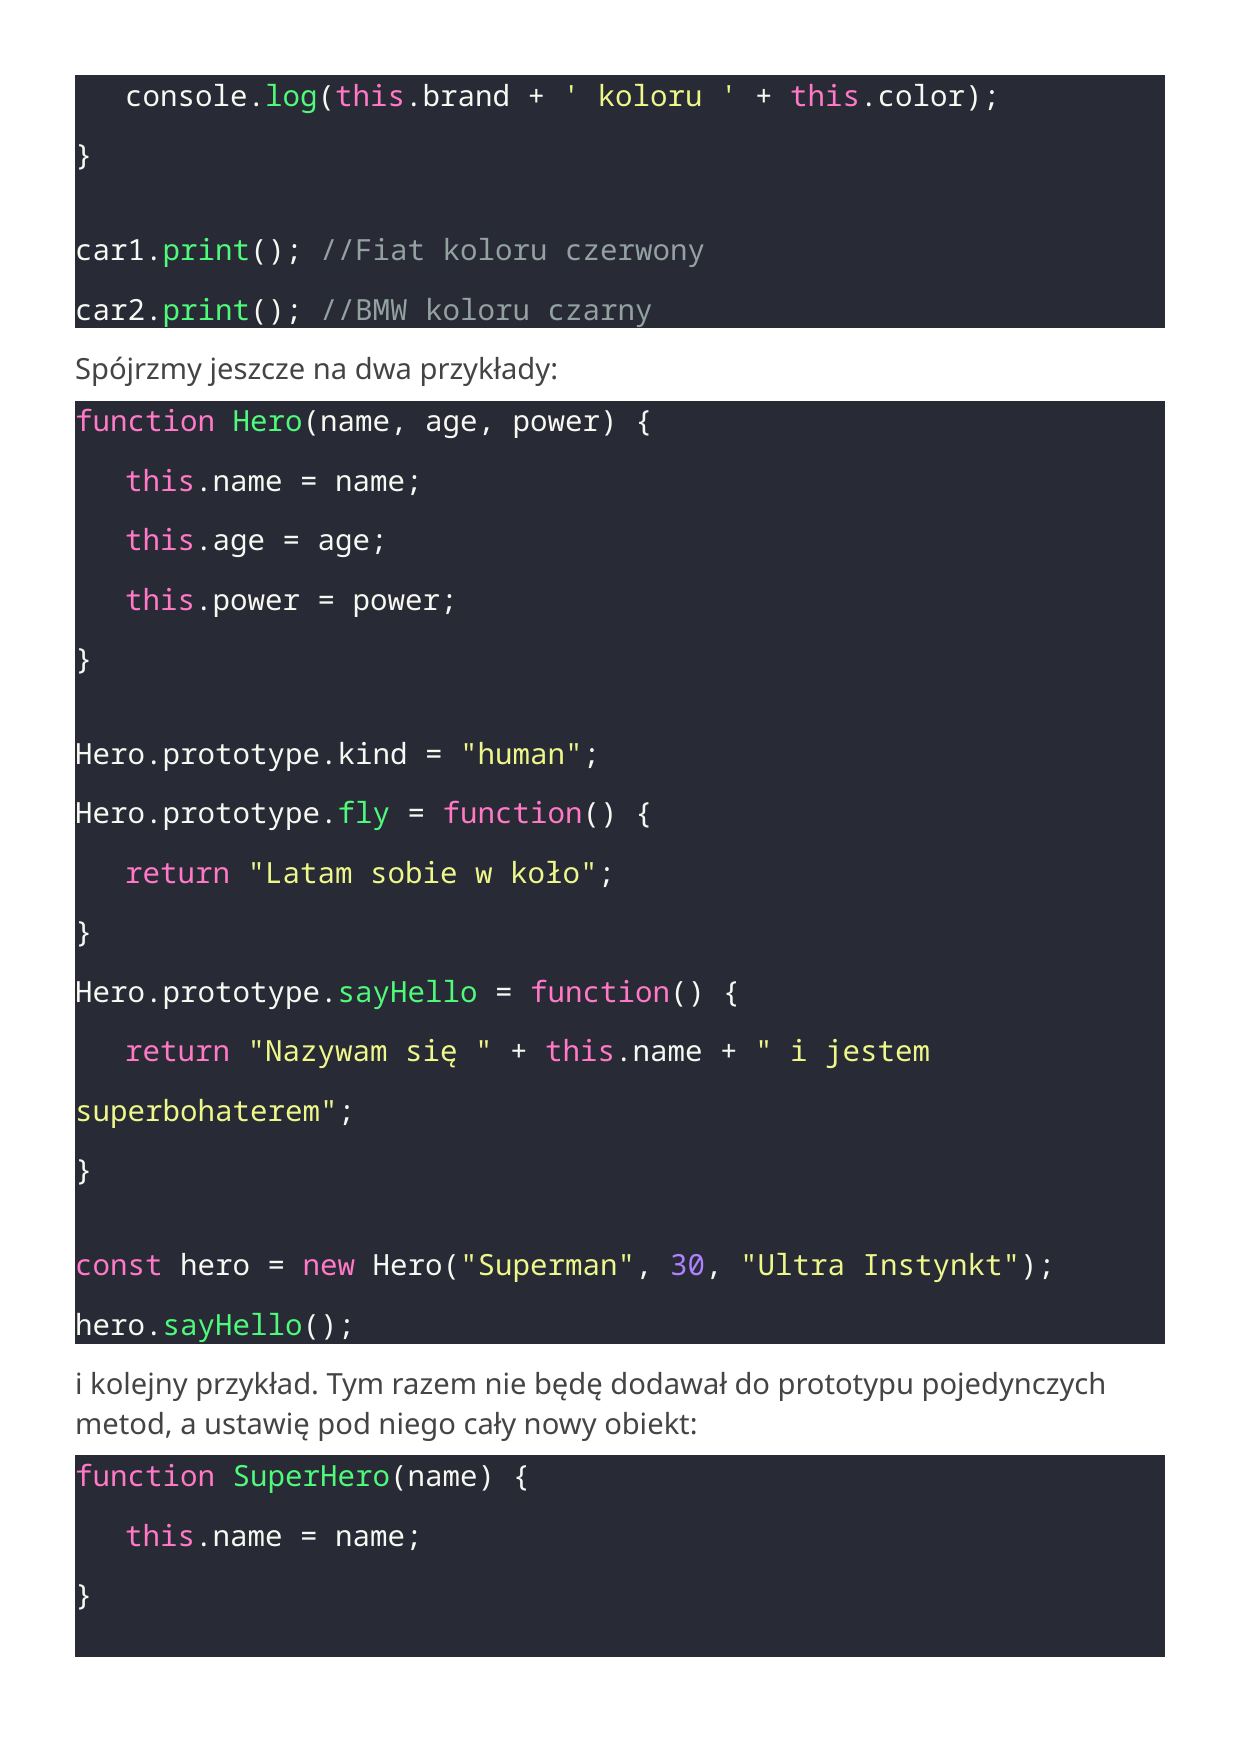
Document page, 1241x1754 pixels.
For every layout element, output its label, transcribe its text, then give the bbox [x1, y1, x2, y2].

text Hero.prototype.sayHello = function() { [75, 971, 1165, 1011]
text function Hero(name, age, power) { [75, 401, 1165, 440]
text } [75, 134, 1165, 174]
text } [75, 638, 1165, 678]
text hero.sayHello(); [75, 1304, 1165, 1344]
text } [75, 1574, 1165, 1614]
text return "Nazywam się " + this.name + " i jestem superbohaterem"; [75, 1031, 1165, 1130]
text this.name = name; [75, 1515, 1165, 1554]
text } [75, 912, 1165, 951]
text car2.print(); //BMW koloru czarny [75, 289, 1165, 328]
text return "Latam sobie w koło"; [75, 852, 1165, 892]
text Hero.prototype.fly = function() { [75, 793, 1165, 832]
text Hero.prototype.kind = "human"; [75, 733, 1165, 773]
text i kolejny przykład. Tym razem nie będę dodawał do prototypu pojedynczych metod, a ustawię pod niego cały nowy obiekt: [75, 1363, 1165, 1443]
text console.log(this.brand + ' koloru ' + this.color); [75, 75, 1165, 115]
text car1.print(); //Fiat koloru czerwony [75, 229, 1165, 269]
text function SuperHero(name) { [75, 1455, 1165, 1495]
text this.name = name; [75, 460, 1165, 500]
text this.power = power; [75, 579, 1165, 619]
text } [75, 1150, 1165, 1189]
text const hero = new Hero("Superman", 30, "Ultra Instynkt"); [75, 1244, 1165, 1284]
text Spójrzmy jeszcze na dwa przykłady: [75, 348, 1165, 388]
text this.age = age; [75, 519, 1165, 559]
